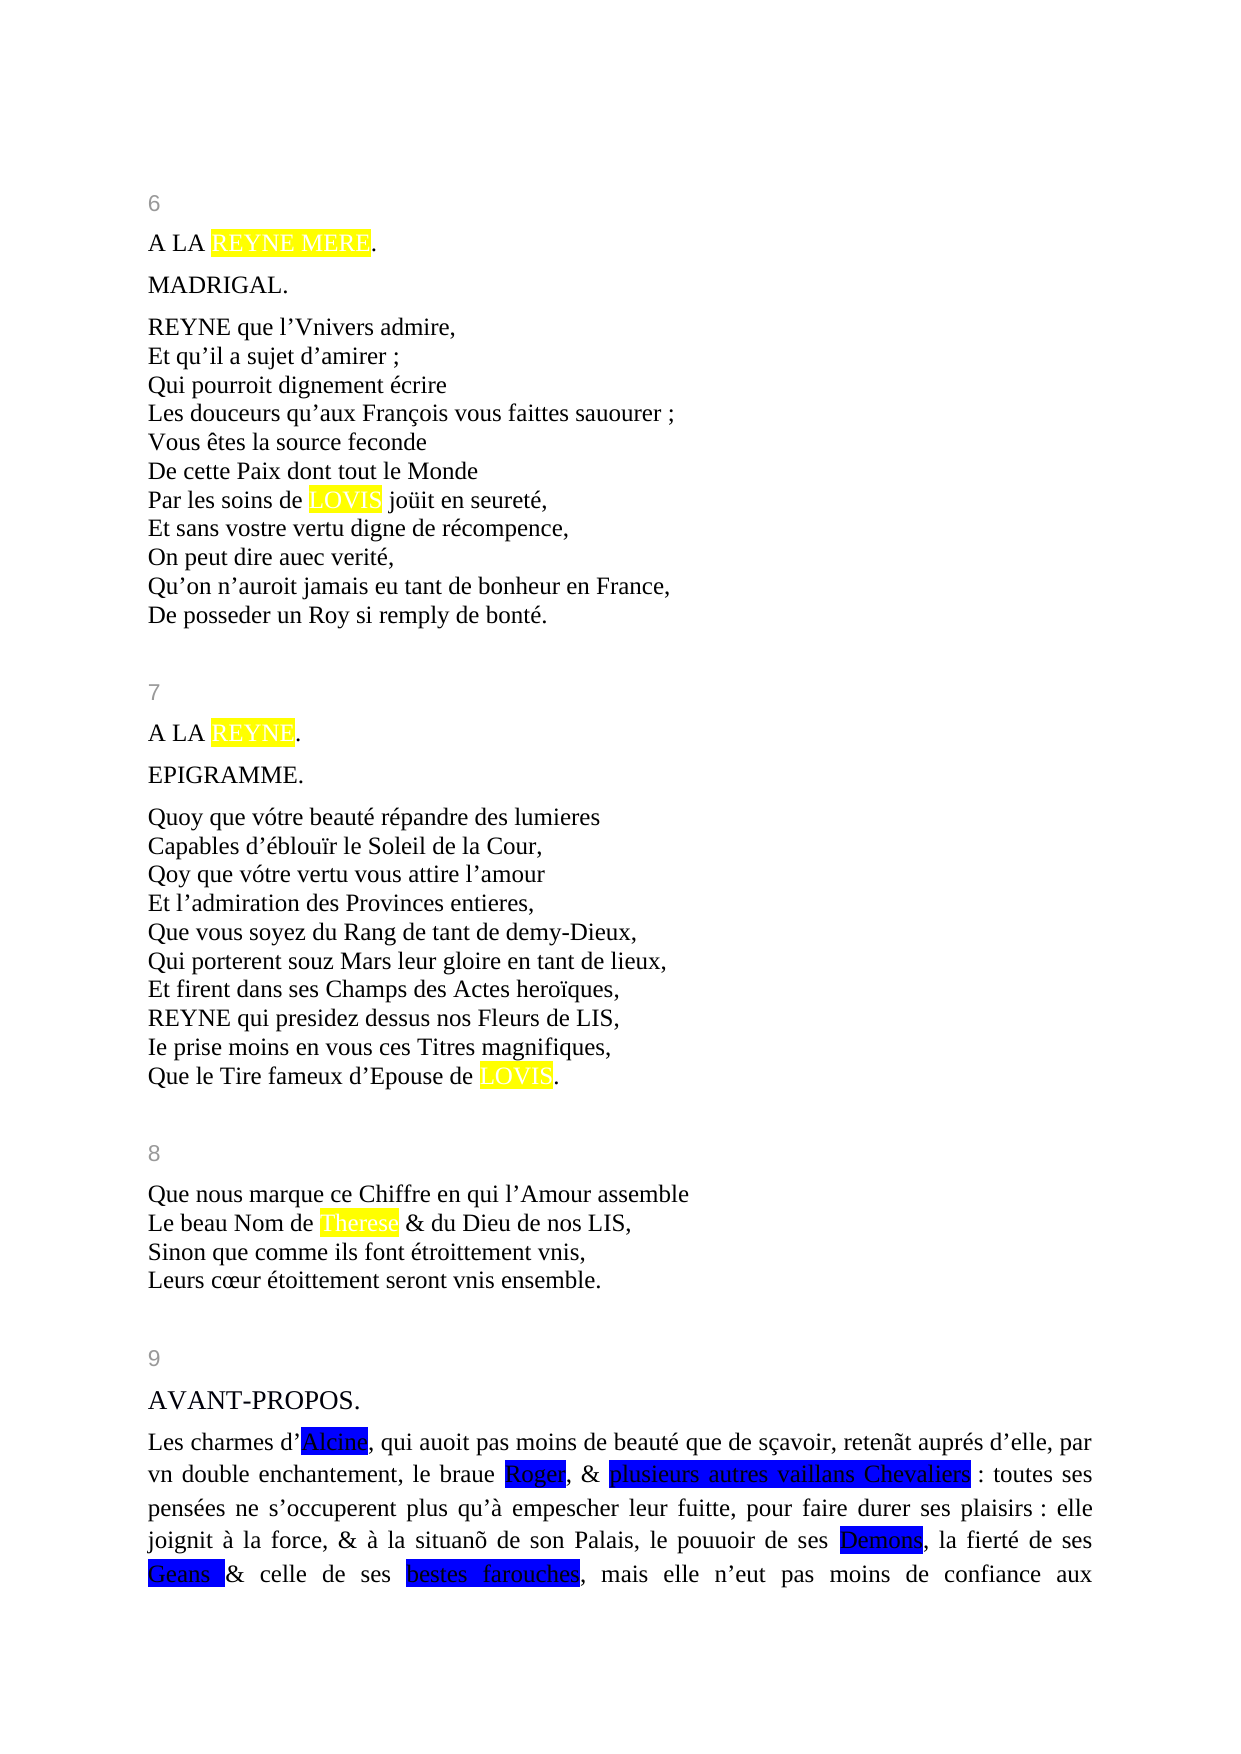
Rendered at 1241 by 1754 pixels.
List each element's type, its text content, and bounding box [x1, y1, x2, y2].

text Qui pourroit dignement écrire [148, 370, 1093, 398]
text Ie prise moins en vous ces Titres magnifiques, [148, 1032, 1093, 1061]
text A LA REYNE. [148, 718, 211, 747]
text De cette Paix dont tout le Monde [148, 456, 1093, 485]
text Le beau Nom de Therese & du Dieu de nos LIS, [148, 1208, 320, 1237]
text REYNE que l’Vnivers admire, [148, 312, 1093, 341]
text Par les soins de LOVIS joüit en seureté, [382, 485, 1093, 513]
text Capables d’éblouïr le Soleil de la Cour, [148, 831, 1093, 859]
text 9 [160, 1345, 1093, 1371]
text Et firent dans ses Champs des Actes heroïques, [148, 974, 1093, 1003]
text Vous êtes la source feconde [148, 427, 1093, 456]
text Sinon que comme ils font étroittement vnis, [148, 1237, 1093, 1266]
text Les charmes d’Alcine, qui auoit pas moins de beauté que de sçavoir, retenãt auprés d’elle, par vn double enchantement, le braue Roger, & plusieurs autres vaillans Chevaliers : toutes ses pensées ne s’occuperent plus qu’à empescher leur fuitte, pour faire durer ses plaisirs : elle joignit à la force, & à la situanõ de son Palais, le pouuoir de ses Demons, la fierté de ses Geans & celle de ses bestes farouches, mais elle n’eut pas moins de confiance aux [148, 1427, 1093, 1587]
text 6 [148, 189, 1093, 216]
text Que le Tire fameux d’Epouse de LOVIS. [553, 1061, 1093, 1089]
text Et sans vostre vertu digne de récompence, [148, 513, 1093, 542]
text 8 [160, 1140, 1093, 1167]
text EPIGRAMME. [148, 760, 1093, 789]
text Le beau Nom de Therese & du Dieu de nos LIS, [399, 1208, 1093, 1237]
text Que le Tire fameux d’Epouse de LOVIS. [148, 1061, 480, 1089]
text De posseder un Roy si remply de bonté. [148, 600, 1093, 628]
text Et l’admiration des Provinces entieres, [148, 888, 1093, 917]
text Que nous marque ce Chiffre en qui l’Amour assemble [148, 1179, 1093, 1208]
text Qui porterent souz Mars leur gloire en tant de lieux, [148, 946, 1093, 974]
text Qu’on n’auroit jamais eu tant de bonheur en France, [148, 571, 1093, 600]
text Leurs cœur étoittement seront vnis ensemble. [148, 1266, 1093, 1294]
text REYNE qui presidez dessus nos Fleurs de LIS, [148, 1003, 1093, 1032]
text Que vous soyez du Rang de tant de demy-Dieux, [148, 917, 1093, 946]
text A LA REYNE MERE. [148, 228, 1093, 257]
text Par les soins de LOVIS joüit en seureté, [148, 485, 309, 513]
text Les douceurs qu’aux François vous faittes sauourer ; [148, 398, 1093, 427]
text On peut dire auec verité, [148, 542, 1093, 571]
text MADRIGAL. [148, 270, 1093, 299]
text Quoy que vótre beauté répandre des lumieres [148, 802, 1093, 831]
text Qoy que vótre vertu vous attire l’amour [148, 859, 1093, 888]
text A LA REYNE. [295, 718, 1093, 747]
text Et qu’il a sujet d’amirer ; [148, 341, 1093, 370]
text 7 [160, 679, 1093, 706]
subtitle AVANT-PROPOS. [148, 1384, 1093, 1415]
